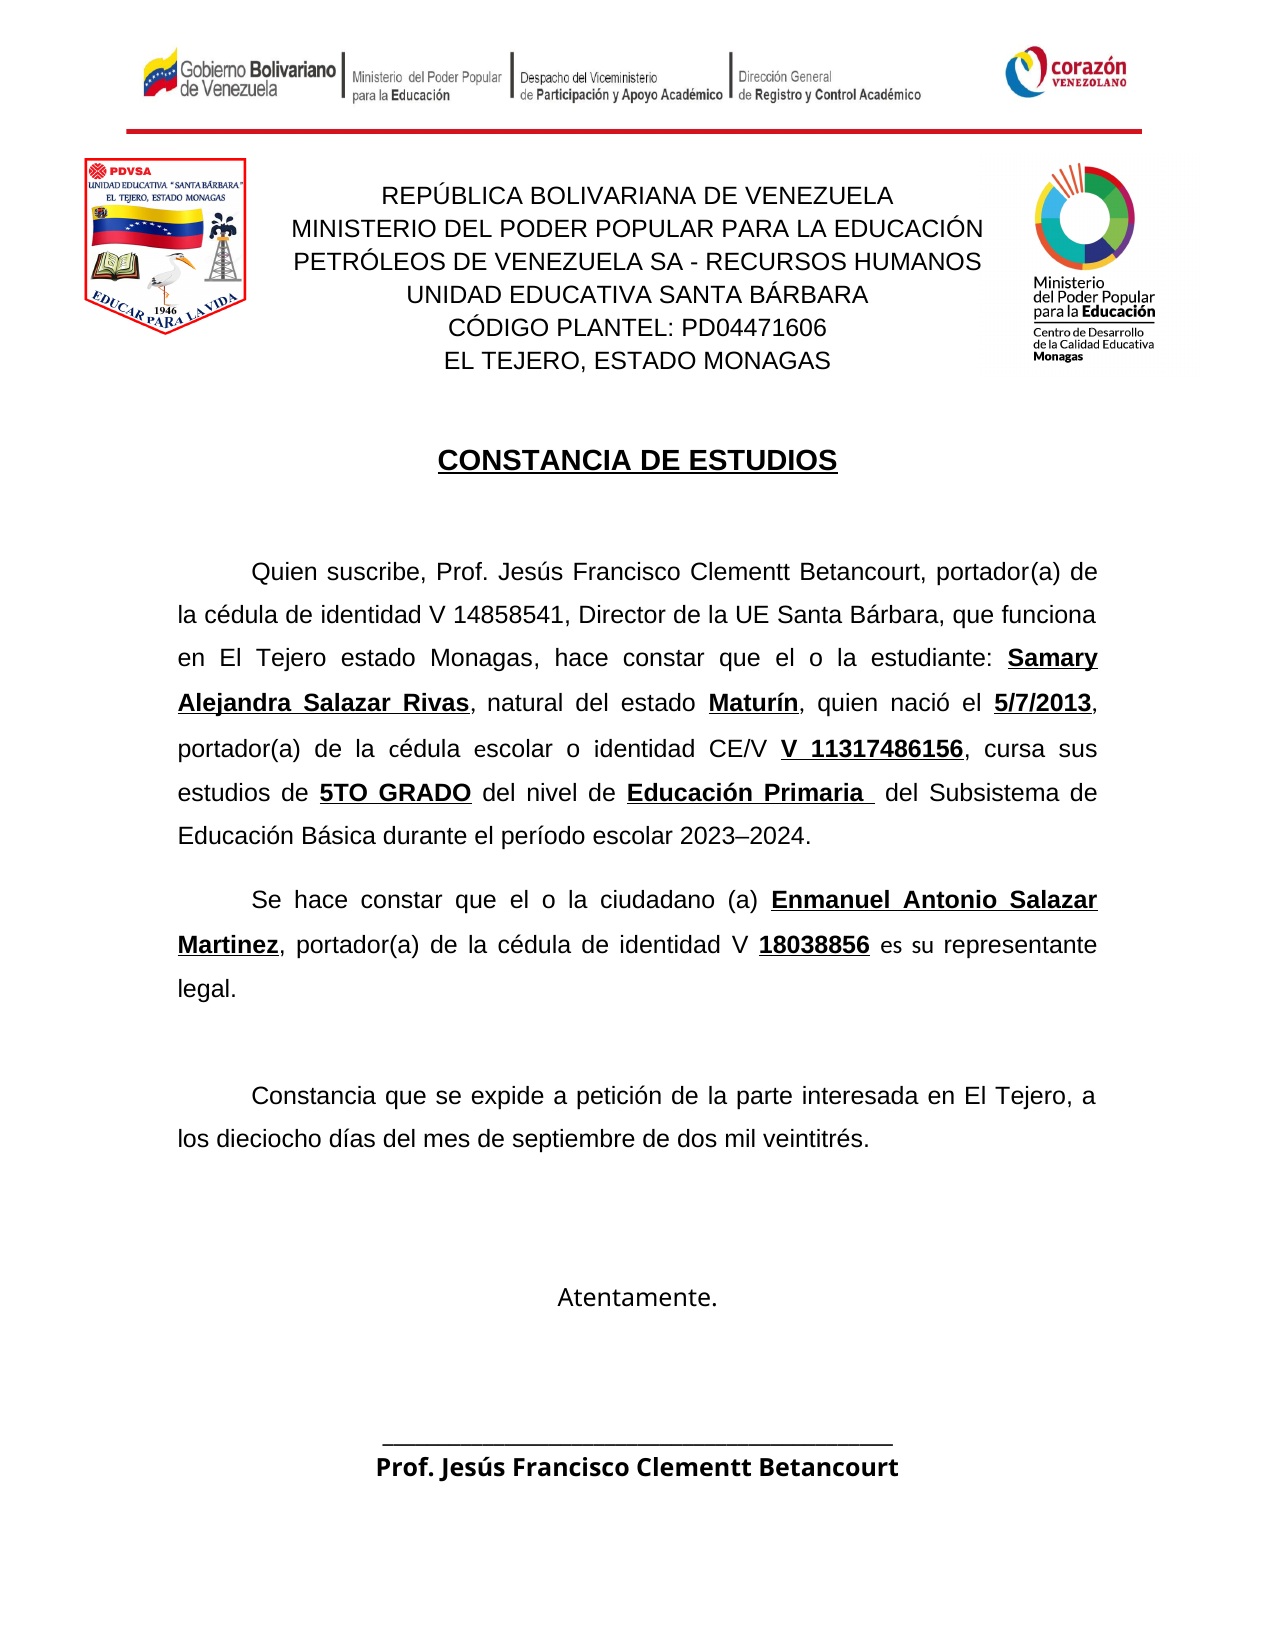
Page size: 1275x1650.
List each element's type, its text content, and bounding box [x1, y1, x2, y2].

subtitle MINISTERIO DEL PODER POPULAR PARA LA EDUCACIÓN [252, 214, 978, 242]
picture [978, 153, 1200, 377]
text UNIDAD EDUCATIVA SANTA BÁRBARA [252, 280, 978, 308]
picture [79, 158, 252, 335]
text ______________________________________________ [177, 1416, 1098, 1450]
text Atentamente. [177, 1279, 1098, 1313]
text Prof. Jesús Francisco Clementt Betancourt [177, 1450, 1098, 1484]
picture [126, 11, 1142, 134]
text EL TEJERO, ESTADO MONAGAS [177, 346, 978, 374]
text Constancia que se expide a petición de la parte interesada en El Tejero, a los dieciocho días del mes de septiembre de dos mil veintitrés. [177, 1081, 1098, 1153]
text CÓDIGO PLANTEL: PD04471606 [177, 313, 978, 341]
subtitle PETRÓLEOS DE VENEZUELA SA - RECURSOS HUMANOS [252, 247, 978, 275]
subtitle REPÚBLICA BOLIVARIANA DE VENEZUELA [252, 181, 978, 209]
text Quien suscribe, Prof. Jesús Francisco Clementt Betancourt, portador(a) de la cédula de identidad V 14858541, Director de la UE Santa Bárbara, que funciona en El Tejero estado Monagas, hace constar que el o la estudiante: Samary Alejandra Salazar Rivas, natural del estado Maturín, quien nació el 5/7/2013, portador(a) de la cédula escolar o identidad CE/V V 11317486156, cursa sus estudios de 5TO GRADO del nivel de Educación Primaria del Subsistema de Educación Básica durante el período escolar 2023–2024. [177, 557, 1098, 849]
text Se hace constar que el o la ciudadano (a) Enmanuel Antonio Salazar Martinez, portador(a) de la cédula de identidad V 18038856 es su representante legal. [177, 885, 1098, 1002]
subtitle CONSTANCIA DE ESTUDIOS [177, 443, 1098, 476]
